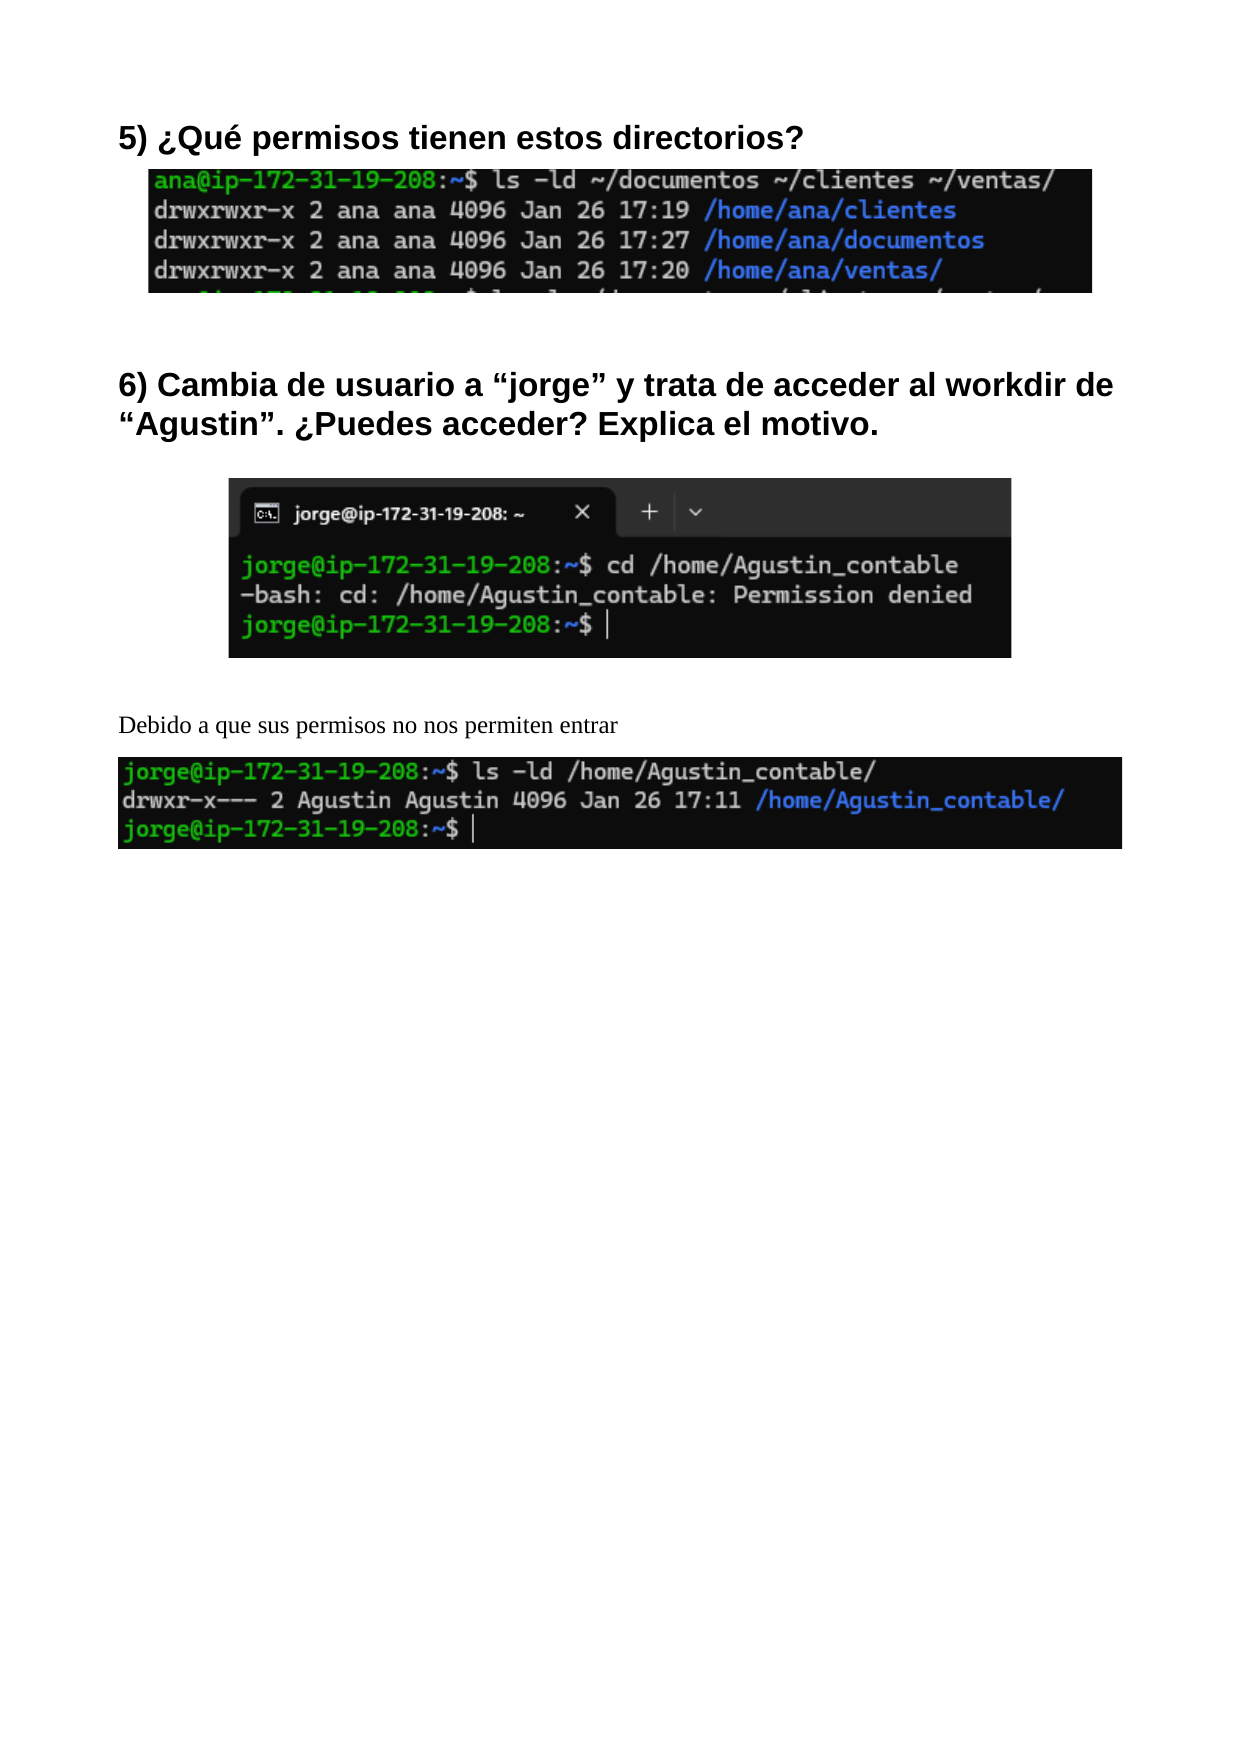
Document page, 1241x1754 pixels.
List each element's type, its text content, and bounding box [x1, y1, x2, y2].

text Debido a que sus permisos no nos permiten entrar [118, 710, 1122, 738]
picture [118, 757, 1123, 849]
subtitle 6) Cambia de usuario a “jorge” y trata de acceder al workdir de “Agustin”. ¿Puedes acceder? Explica el motivo. [118, 365, 1122, 442]
picture [228, 478, 1012, 658]
picture [148, 169, 1093, 293]
subtitle 5) ¿Qué permisos tienen estos directorios? [118, 118, 1122, 157]
